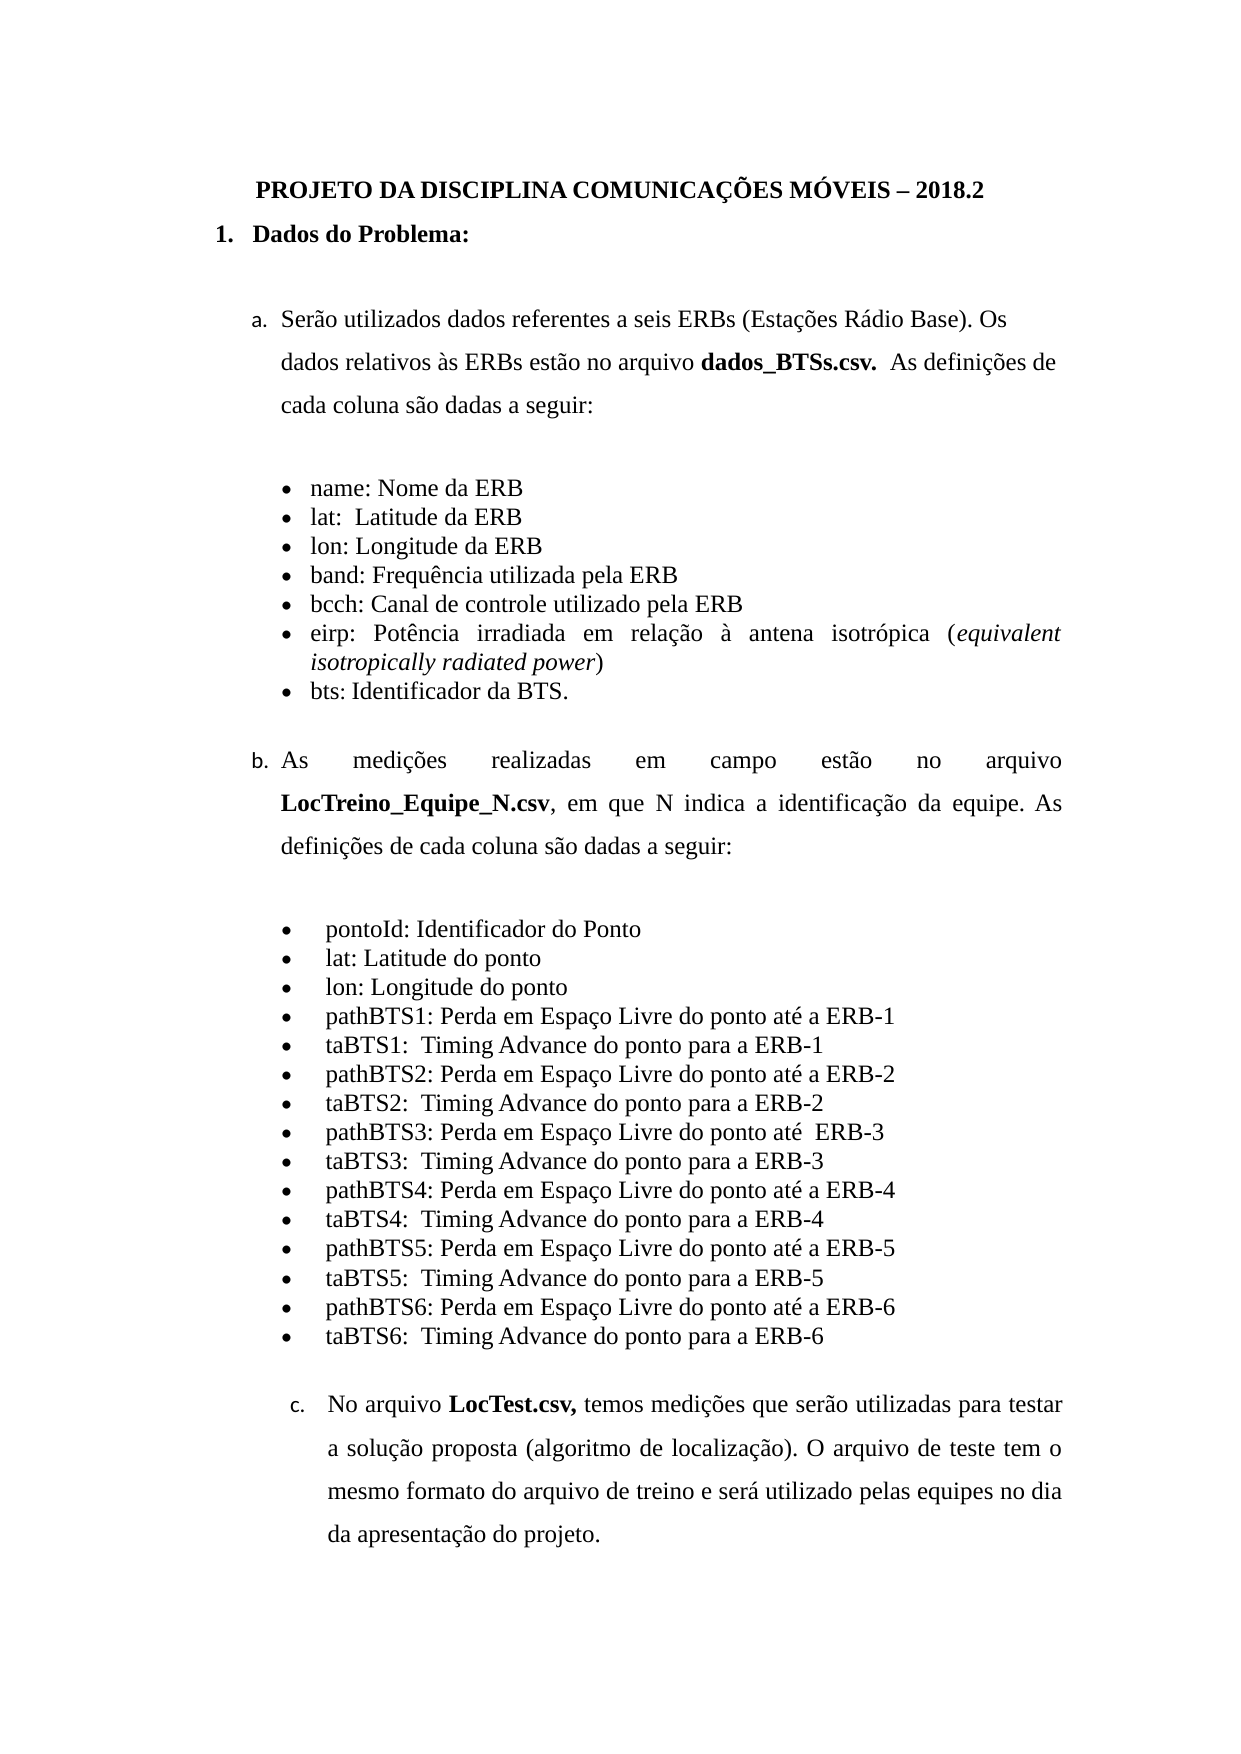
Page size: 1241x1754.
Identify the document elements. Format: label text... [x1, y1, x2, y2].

list pathBTS6: Perda em Espaço Livre do ponto até a ERB-6 [252, 1292, 1063, 1321]
list pontoId: Identificador do Ponto [252, 914, 1063, 943]
list Dados do Problema: [215, 219, 1063, 247]
list bcch: Canal de controle utilizado pela ERB [281, 589, 1063, 618]
list taBTS2: Timing Advance do ponto para a ERB-2 [252, 1088, 1063, 1117]
list pathBTS2: Perda em Espaço Livre do ponto até a ERB-2 [252, 1059, 1063, 1088]
list pathBTS5: Perda em Espaço Livre do ponto até a ERB-5 [252, 1233, 1063, 1263]
list pathBTS3: Perda em Espaço Livre do ponto até ERB-3 [252, 1117, 1063, 1146]
list band: Frequência utilizada pela ERB [281, 560, 1063, 589]
list As medições realizadas em campo estão no arquivo LocTreino_Equipe_N.csv, em que N indica a identificação da equipe. As definições de cada coluna são dadas a seguir: [251, 745, 1063, 860]
list name: Nome da ERB [281, 473, 1063, 502]
list lon: Longitude do ponto [252, 972, 1063, 1001]
list taBTS3: Timing Advance do ponto para a ERB-3 [252, 1146, 1063, 1175]
list lon: Longitude da ERB [281, 531, 1063, 560]
list taBTS4: Timing Advance do ponto para a ERB-4 [252, 1204, 1063, 1233]
list lat: Latitude da ERB [281, 502, 1063, 531]
list taBTS6: Timing Advance do ponto para a ERB-6 [252, 1321, 1063, 1350]
list pathBTS1: Perda em Espaço Livre do ponto até a ERB-1 [252, 1001, 1063, 1030]
list Serão utilizados dados referentes a seis ERBs (Estações Rádio Base). Os dados relativos às ERBs estão no arquivo dados_BTSs.csv. As definições de cada coluna são dadas a seguir: [251, 304, 1063, 419]
list taBTS5: Timing Advance do ponto para a ERB-5 [252, 1263, 1063, 1292]
list No arquivo LocTest.csv, temos medições que serão utilizadas para testar a solução proposta (algoritmo de localização). O arquivo de teste tem o mesmo formato do arquivo de treino e será utilizado pelas equipes no dia da apresentação do projeto. [290, 1389, 1063, 1548]
list taBTS1: Timing Advance do ponto para a ERB-1 [252, 1030, 1063, 1059]
list lat: Latitude do ponto [252, 943, 1063, 972]
text PROJETO DA DISCIPLINA COMUNICAÇÕES MÓVEIS – 2018.2 [177, 176, 1063, 204]
list eirp: Potência irradiada em relação à antena isotrópica (equivalent isotropically radiated power) [281, 618, 1063, 676]
list bts: Identificador da BTS. [281, 676, 1063, 705]
list pathBTS4: Perda em Espaço Livre do ponto até a ERB-4 [252, 1175, 1063, 1204]
